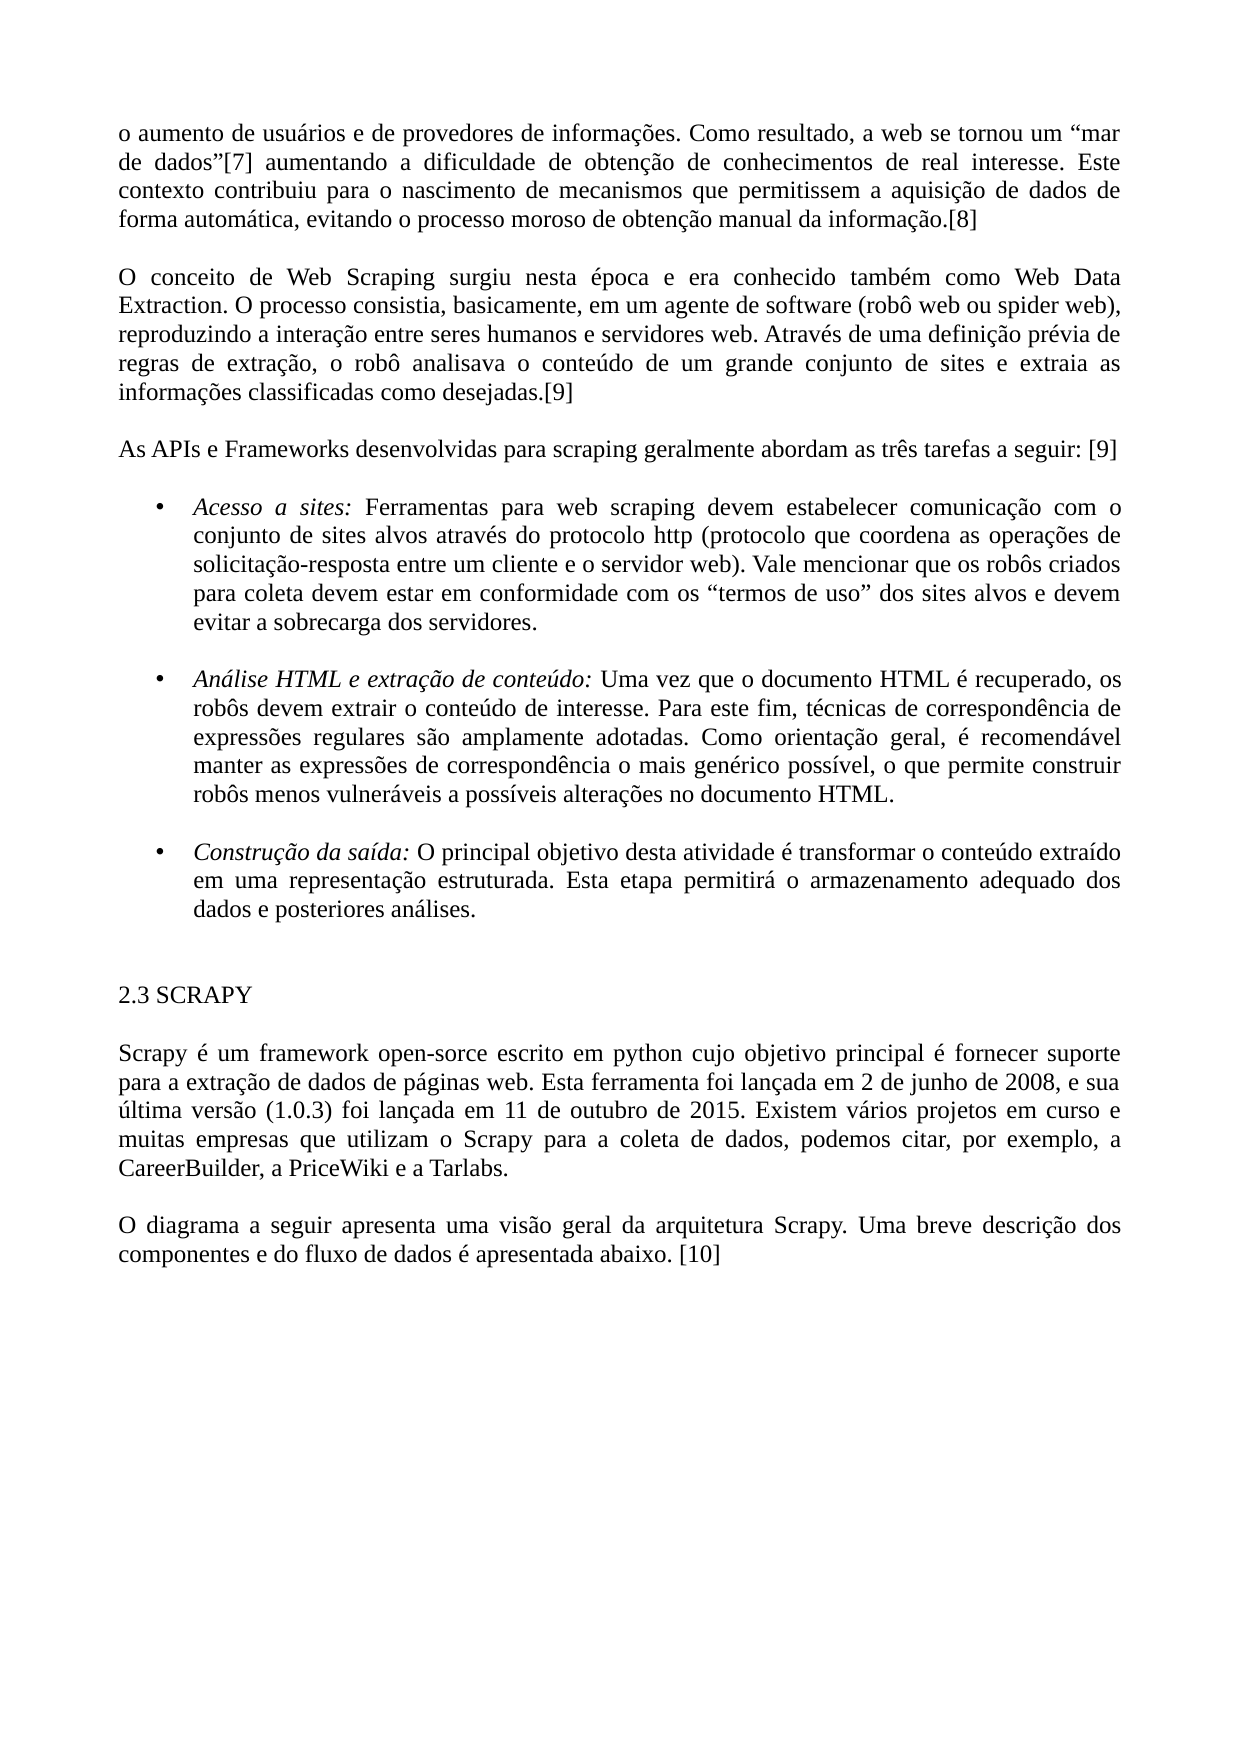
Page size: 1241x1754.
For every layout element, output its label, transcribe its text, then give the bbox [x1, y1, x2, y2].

list Construção da saída: O principal objetivo desta atividade é transformar o conteúdo extraído em uma representação estruturada. Esta etapa permitirá o armazenamento adequado dos dados e posteriores análises. [156, 837, 1122, 923]
list Análise HTML e extração de conteúdo: Uma vez que o documento HTML é recuperado, os robôs devem extrair o conteúdo de interesse. Para este fim, técnicas de correspondência de expressões regulares são amplamente adotadas. Como orientação geral, é recomendável manter as expressões de correspondência o mais genérico possível, o que permite construir robôs menos vulneráveis a possíveis alterações no documento HTML. [156, 664, 1122, 808]
text O conceito de Web Scraping surgiu nesta época e era conhecido também como Web Data Extraction. O processo consistia, basicamente, em um agente de software (robô web ou spider web), reproduzindo a interação entre seres humanos e servidores web. Através de uma definição prévia de regras de extração, o robô analisava o conteúdo de um grande conjunto de sites e extraia as informações classificadas como desejadas.[9] [118, 262, 1122, 406]
list Acesso a sites: Ferramentas para web scraping devem estabelecer comunicação com o conjunto de sites alvos através do protocolo http (protocolo que coordena as operações de solicitação-resposta entre um cliente e o servidor web). Vale mencionar que os robôs criados para coleta devem estar em conformidade com os “termos de uso” dos sites alvos e devem evitar a sobrecarga dos servidores. [156, 492, 1122, 636]
text As APIs e Frameworks desenvolvidas para scraping geralmente abordam as três tarefas a seguir: [9] [118, 434, 1122, 463]
text Scrapy é um framework open-sorce escrito em python cujo objetivo principal é fornecer suporte para a extração de dados de páginas web. Esta ferramenta foi lançada em 2 de junho de 2008, e sua última versão (1.0.3) foi lançada em 11 de outubro de 2015. Existem vários projetos em curso e muitas empresas que utilizam o Scrapy para a coleta de dados, podemos citar, por exemplo, a CareerBuilder, a PriceWiki e a Tarlabs. [118, 1038, 1122, 1182]
text 2.3 SCRAPY [118, 981, 1122, 1009]
text O diagrama a seguir apresenta uma visão geral da arquitetura Scrapy. Uma breve descrição dos componentes e do fluxo de dados é apresentada abaixo. [10] [118, 1211, 1122, 1268]
text o aumento de usuários e de provedores de informações. Como resultado, a web se tornou um “mar de dados”[7] aumentando a dificuldade de obtenção de conhecimentos de real interesse. Este contexto contribuiu para o nascimento de mecanismos que permitissem a aquisição de dados de forma automática, evitando o processo moroso de obtenção manual da informação.[8] [118, 118, 1122, 233]
